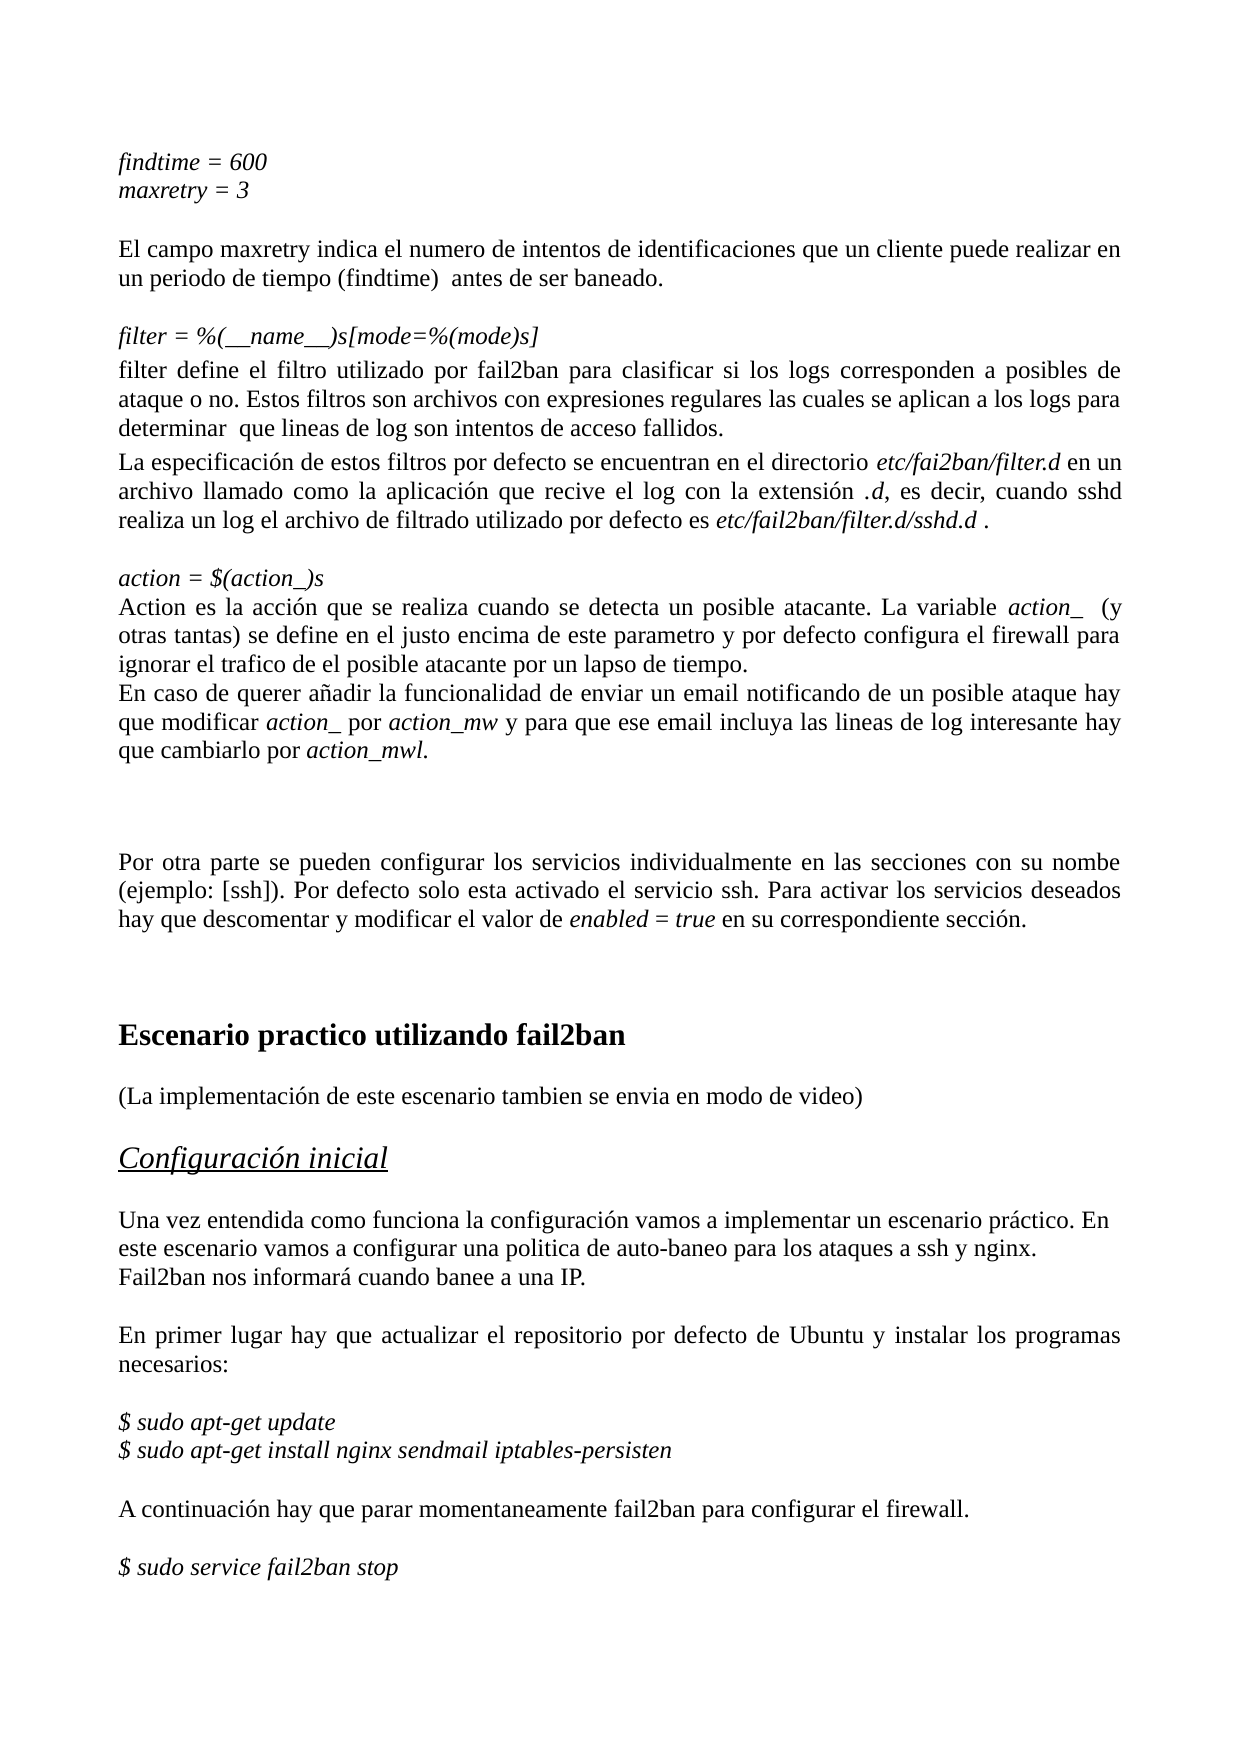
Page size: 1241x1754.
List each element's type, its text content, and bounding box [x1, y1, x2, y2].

text action = $(action_)s [118, 563, 1122, 592]
text El campo maxretry indica el numero de intentos de identificaciones que un cliente puede realizar en un periodo de tiempo (findtime) antes de ser baneado. [118, 234, 1122, 291]
text A continuación hay que parar momentaneamente fail2ban para configurar el firewall. [118, 1494, 1122, 1522]
text $ sudo apt-get install nginx sendmail iptables-persisten [118, 1436, 1122, 1464]
text maxretry = 3 [118, 176, 1122, 204]
text Configuración inicial [118, 1139, 1122, 1175]
text Escenario practico utilizando fail2ban [118, 1016, 1122, 1052]
text Action es la acción que se realiza cuando se detecta un posible atacante. La variable action_ (y otras tantas) se define en el justo encima de este parametro y por defecto configura el firewall para ignorar el trafico de el posible atacante por un lapso de tiempo. [118, 592, 1122, 678]
text En caso de querer añadir la funcionalidad de enviar un email notificando de un posible ataque hay que modificar action_ por action_mw y para que ese email incluya las lineas de log interesante hay que cambiarlo por action_mwl. [118, 678, 1122, 764]
text filter = %(__name__)s[mode=%(mode)s] [118, 321, 1122, 349]
text $ sudo apt-get update [118, 1407, 1122, 1436]
text La especificación de estos filtros por defecto se encuentran en el directorio etc/fai2ban/filter.d en un archivo llamado como la aplicación que recive el log con la extensión .d, es decir, cuando sshd realiza un log el archivo de filtrado utilizado por defecto es etc/fail2ban/filter.d/sshd.d . [118, 447, 1122, 533]
text $ sudo service fail2ban stop [118, 1552, 1122, 1581]
text Por otra parte se pueden configurar los servicios individualmente en las secciones con su nombe (ejemplo: [ssh]). Por defecto solo esta activado el servicio ssh. Para activar los servicios deseados hay que descomentar y modificar el valor de enabled = true en su correspondiente sección. [118, 847, 1122, 933]
text Una vez entendida como funciona la configuración vamos a implementar un escenario práctico. En este escenario vamos a configurar una politica de auto-baneo para los ataques a ssh y nginx. Fail2ban nos informará cuando banee a una IP. [118, 1205, 1122, 1291]
text filter define el filtro utilizado por fail2ban para clasificar si los logs corresponden a posibles de ataque o no. Estos filtros son archivos con expresiones regulares las cuales se aplican a los logs para determinar que lineas de log son intentos de acceso fallidos. [118, 355, 1122, 442]
text (La implementación de este escenario tambien se envia en modo de video) [118, 1081, 1122, 1110]
text En primer lugar hay que actualizar el repositorio por defecto de Ubuntu y instalar los programas necesarios: [118, 1321, 1122, 1378]
text findtime = 600 [118, 147, 1122, 176]
